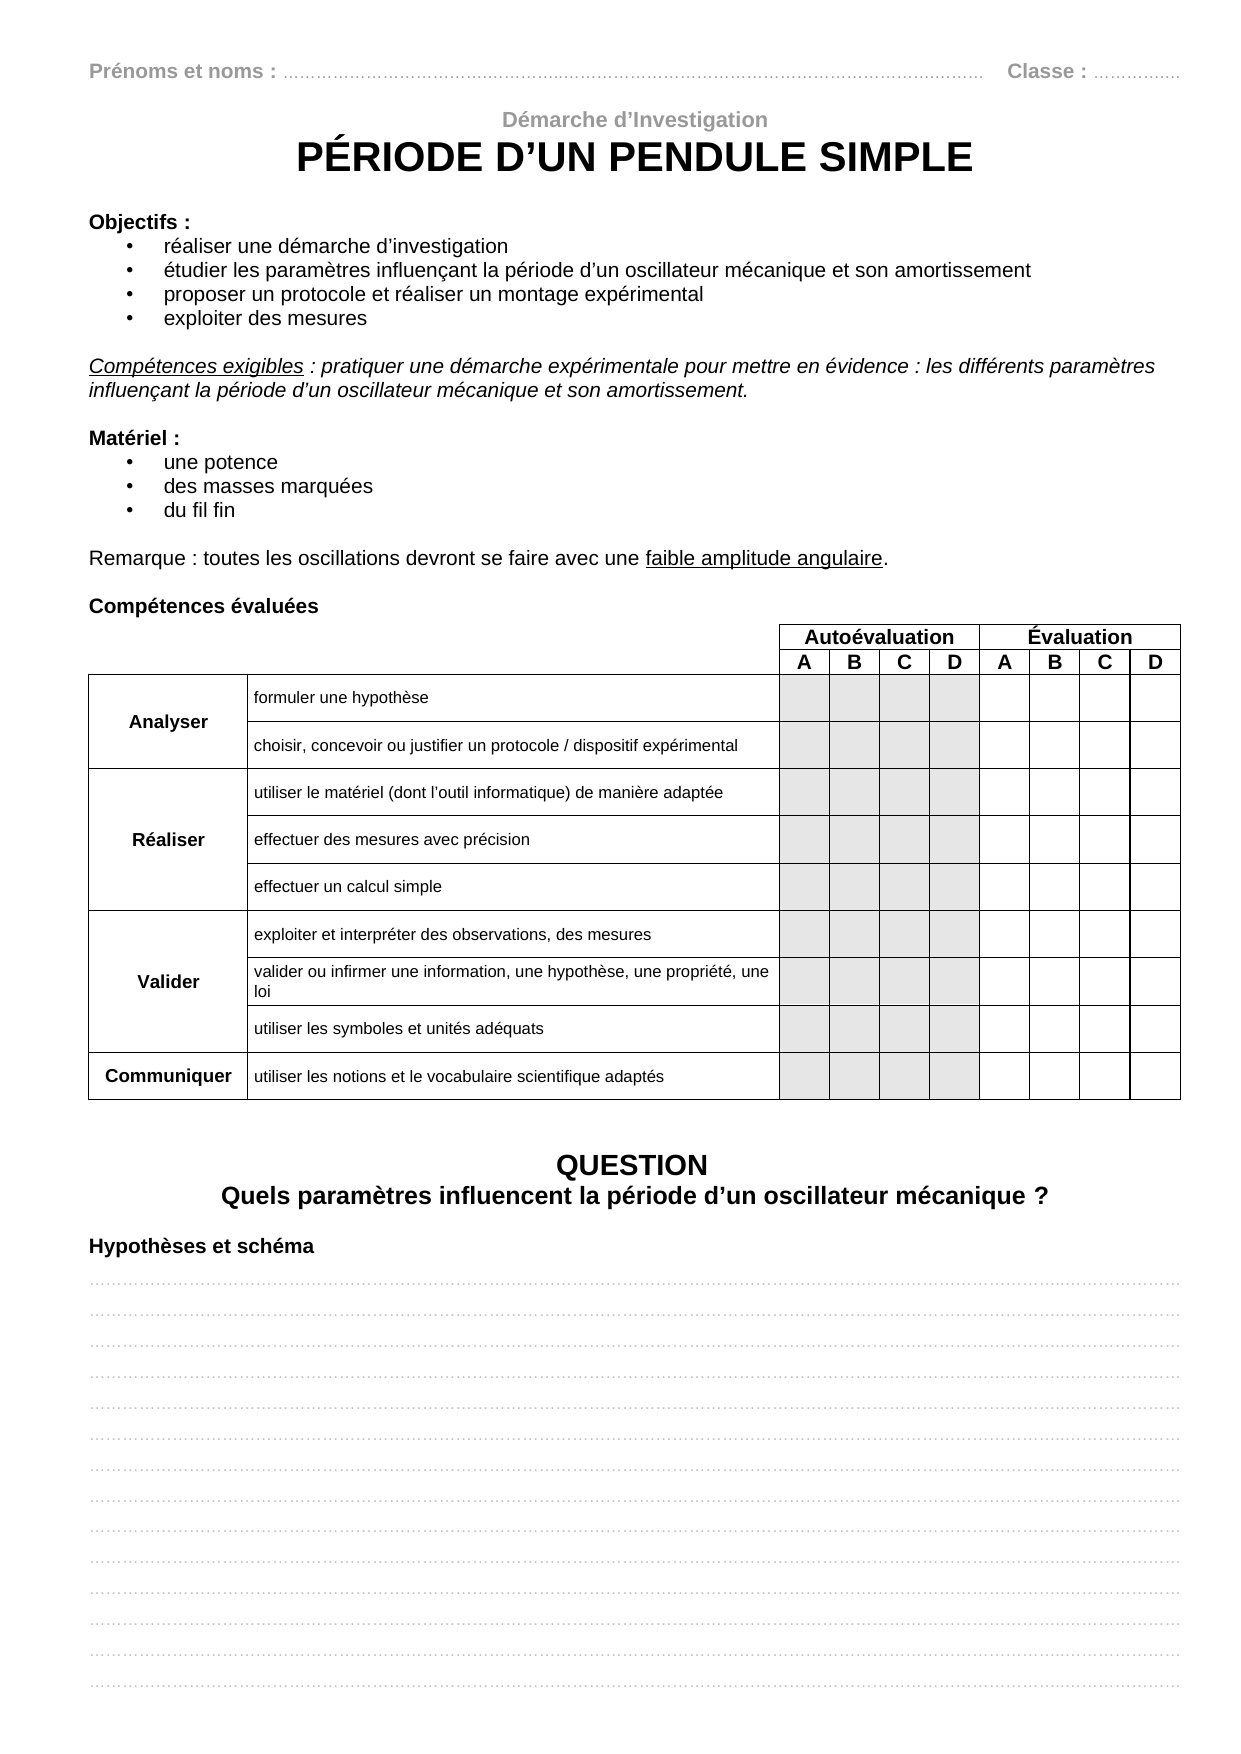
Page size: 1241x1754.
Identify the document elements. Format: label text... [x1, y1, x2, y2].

table_cell [780, 722, 829, 768]
table_cell utiliser le matériel (dont l’outil informatique) de manière adaptée [248, 769, 779, 815]
table_cell [1080, 722, 1129, 768]
table_cell B [830, 650, 879, 673]
table_cell C [1080, 650, 1129, 673]
text …………………………………………………………………………………………………………………………………………………………..………………… [88, 1610, 1181, 1629]
list une potence [126, 449, 1181, 474]
text …………………………………………………………………………………………………………………………………………………………..………………… [88, 1363, 1181, 1382]
table_cell [1080, 864, 1129, 910]
table_cell [1030, 769, 1079, 815]
table_cell [1131, 769, 1180, 815]
table_cell [780, 675, 829, 721]
table_cell [1080, 816, 1129, 863]
table_cell [1080, 1053, 1129, 1099]
table_cell [830, 1006, 879, 1052]
table_cell [1030, 1006, 1079, 1052]
table_cell [1131, 958, 1180, 1004]
table_cell A [980, 650, 1029, 673]
table_cell [89, 649, 248, 673]
table_cell [880, 911, 929, 957]
table_cell [880, 864, 929, 910]
table_cell [880, 675, 929, 721]
table_header [248, 624, 779, 648]
table_cell [780, 816, 829, 863]
table_cell [830, 911, 879, 957]
table_cell Communiquer [89, 1053, 247, 1099]
text Matériel : [88, 426, 1181, 449]
table_cell [1030, 1053, 1079, 1099]
table_cell exploiter et interpréter des observations, des mesures [248, 911, 779, 957]
table_cell [830, 1053, 879, 1099]
table_cell formuler une hypothèse [248, 675, 779, 721]
table_cell [930, 911, 979, 957]
text Objectifs : [88, 209, 1181, 233]
text QUESTION [88, 1148, 1181, 1181]
text …………………………………………………………………………………………………………………………………………………………..………………… [88, 1579, 1181, 1598]
table_cell [930, 769, 979, 815]
table_cell effectuer un calcul simple [248, 864, 779, 910]
table_cell [930, 816, 979, 863]
list réaliser une démarche d’investigation [126, 233, 1181, 258]
table_cell [830, 769, 879, 815]
table_cell [1131, 675, 1180, 721]
table_cell [830, 816, 879, 863]
list étudier les paramètres influençant la période d’un oscillateur mécanique et son amortissement [126, 258, 1181, 282]
text Période d’un pendule simple [88, 132, 1181, 180]
table_cell [1030, 864, 1079, 910]
table_cell [930, 958, 979, 1004]
text …………………………………………………………………………………………………………………………………………………………..………………… [88, 1270, 1181, 1289]
table_cell [1030, 958, 1079, 1004]
table_cell [1131, 864, 1180, 910]
text …………………………………………………………………………………………………………………………………………………………..………………… [88, 1332, 1181, 1351]
text Prénoms et noms : ……………………………….…………..………………………………………………………….……… Classe : ………….… [88, 59, 1181, 83]
table_cell [930, 864, 979, 910]
table_cell [880, 816, 929, 863]
table_cell utiliser les symboles et unités adéquats [248, 1006, 779, 1052]
table_cell Valider [89, 911, 247, 1052]
table_cell [780, 864, 829, 910]
table_cell [980, 1053, 1029, 1099]
table_cell [1131, 816, 1180, 863]
table_cell [980, 722, 1029, 768]
table_cell [880, 722, 929, 768]
table_cell [780, 958, 829, 1004]
table_cell [1030, 816, 1079, 863]
table_cell valider ou infirmer une information, une hypothèse, une propriété, une loi [248, 958, 779, 1004]
table_cell C [880, 650, 929, 673]
list du fil fin [126, 498, 1181, 522]
text Remarque : toutes les oscillations devront se faire avec une faible amplitude angulaire. [88, 546, 1181, 570]
table_cell [930, 1053, 979, 1099]
table_cell [980, 816, 1029, 863]
table_cell B [1030, 650, 1079, 673]
table_cell [1131, 1053, 1180, 1099]
text …………………………………………………………………………………………………………………………………………………………..………………… [88, 1517, 1181, 1536]
table_cell [1080, 1006, 1129, 1052]
text Compétences exigibles : pratiquer une démarche expérimentale pour mettre en évidence : les différents paramètres influençant la période d’un oscillateur mécanique et son amortissement. [88, 354, 1181, 402]
table_cell [1030, 675, 1079, 721]
table_cell [830, 722, 879, 768]
table_cell [830, 958, 879, 1004]
list exploiter des mesures [126, 306, 1181, 330]
text Hypothèses et schéma [88, 1234, 1181, 1258]
table_header Évaluation [980, 625, 1180, 648]
table_header Autoévaluation [780, 625, 979, 648]
table_cell [1080, 911, 1129, 957]
text …………………………………………………………………………………………………………………………………………………………..………………… [88, 1548, 1181, 1567]
table_cell Réaliser [89, 769, 247, 910]
text …………………………………………………………………………………………………………………………………………………………..………………… [88, 1301, 1181, 1320]
table_cell [980, 1006, 1029, 1052]
table_cell [930, 675, 979, 721]
table_cell utiliser les notions et le vocabulaire scientifique adaptés [248, 1053, 779, 1099]
table_cell [930, 722, 979, 768]
table_cell effectuer des mesures avec précision [248, 816, 779, 863]
text …………………………………………………………………………………………………………………………………………………………..………………… [88, 1455, 1181, 1474]
table_header [89, 624, 248, 648]
table_cell [1030, 722, 1079, 768]
text …………………………………………………………………………………………………………………………………………………………..………………… [88, 1393, 1181, 1413]
table_cell [980, 769, 1029, 815]
text Compétences évaluées [88, 594, 1181, 618]
table_cell [880, 1053, 929, 1099]
text Démarche d’Investigation [88, 107, 1181, 132]
table_cell [780, 769, 829, 815]
table_cell [930, 1006, 979, 1052]
table_cell [1080, 769, 1129, 815]
table_cell A [780, 650, 829, 673]
list proposer un protocole et réaliser un montage expérimental [126, 282, 1181, 306]
table_cell [880, 958, 929, 1004]
table_cell [980, 675, 1029, 721]
table_cell [830, 864, 879, 910]
table_cell [780, 1053, 829, 1099]
text …………………………………………………………………………………………………………………………………………………………..………………… [88, 1672, 1181, 1691]
table_cell [1080, 958, 1129, 1004]
text …………………………………………………………………………………………………………………………………………………………..………………… [88, 1641, 1181, 1660]
table_cell choisir, concevoir ou justifier un protocole / dispositif expérimental [248, 722, 779, 768]
text Quels paramètres influencent la période d’un oscillateur mécanique ? [88, 1181, 1181, 1210]
table_cell [780, 1006, 829, 1052]
table_cell [880, 769, 929, 815]
table_cell D [930, 650, 979, 673]
table_cell D [1131, 650, 1180, 673]
table_cell [980, 911, 1029, 957]
table_cell [830, 675, 879, 721]
text …………………………………………………………………………………………………………………………………………………………..………………… [88, 1486, 1181, 1506]
table_cell [980, 958, 1029, 1004]
table_cell [1131, 911, 1180, 957]
table_cell [248, 649, 779, 673]
table_cell [1131, 722, 1180, 768]
table_cell [1080, 675, 1129, 721]
table_cell [1030, 911, 1079, 957]
table_cell [980, 864, 1029, 910]
table_cell [880, 1006, 929, 1052]
table_cell Analyser [89, 675, 247, 768]
text …………………………………………………………………………………………………………………………………………………………..………………… [88, 1424, 1181, 1444]
table_cell [1131, 1006, 1180, 1052]
table_cell [780, 911, 829, 957]
list des masses marquées [126, 474, 1181, 498]
